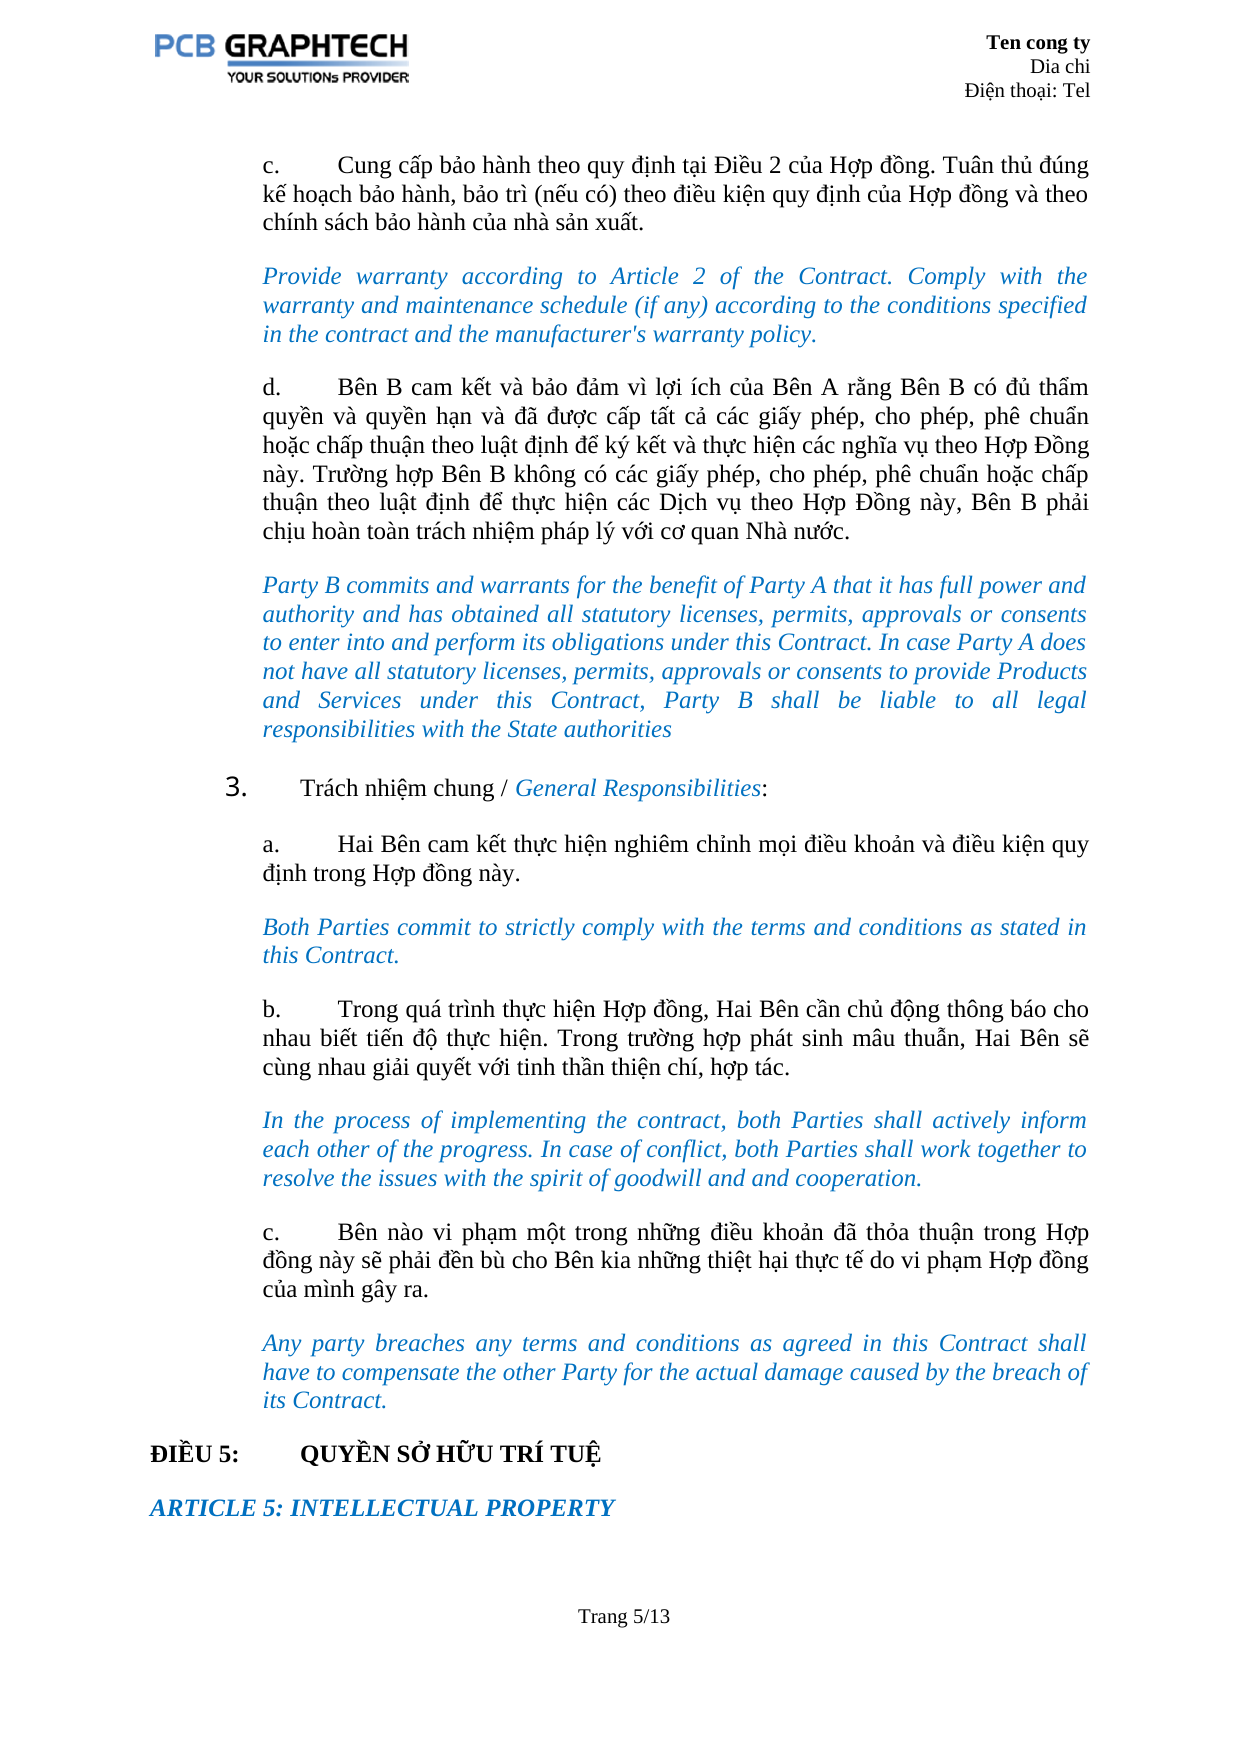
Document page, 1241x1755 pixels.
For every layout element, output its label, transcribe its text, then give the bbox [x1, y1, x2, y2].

list Trách nhiệm chung / General Responsibilities: [225, 767, 1090, 804]
list Cung cấp bảo hành theo quy định tại Điều 2 của Hợp đồng. Tuân thủ đúng kế hoạch bảo hành, bảo trì (nếu có) theo điều kiện quy định của Hợp đồng và theo chính sách bảo hành của nhà sản xuất. [262, 150, 1090, 236]
list Bên B cam kết và bảo đảm vì lợi ích của Bên A rằng Bên B có đủ thẩm quyền và quyền hạn và đã được cấp tất cả các giấy phép, cho phép, phê chuẩn hoặc chấp thuận theo luật định để ký kết và thực hiện các nghĩa vụ theo Hợp Đồng này. Trường hợp Bên B không có các giấy phép, cho phép, phê chuẩn hoặc chấp thuận theo luật định để thực hiện các Dịch vụ theo Hợp Đồng này, Bên B phải chịu hoàn toàn trách nhiệm pháp lý với cơ quan Nhà nước. [262, 372, 1090, 545]
text ARTICLE 5: INTELLECTUAL PROPERTY [150, 1493, 1090, 1522]
text ĐIỀU 5: QUYỀN SỞ HỮU TRÍ TUỆ [150, 1439, 1090, 1468]
list Hai Bên cam kết thực hiện nghiêm chỉnh mọi điều khoản và điều kiện quy định trong Hợp đồng này. [262, 829, 1090, 887]
text Provide warranty according to Article 2 of the Contract. Comply with the warranty and maintenance schedule (if any) according to the conditions specified in the contract and the manufacturer's warranty policy. [262, 261, 1090, 347]
text In the process of implementing the contract, both Parties shall actively inform each other of the progress. In case of conflict, both Parties shall work together to resolve the issues with the spirit of goodwill and and cooperation. [262, 1106, 1090, 1192]
picture [151, 26, 412, 94]
text Both Parties commit to strictly comply with the terms and conditions as stated in this Contract. [262, 912, 1090, 969]
list Bên nào vi phạm một trong những điều khoản đã thỏa thuận trong Hợp đồng này sẽ phải đền bù cho Bên kia những thiệt hại thực tế do vi phạm Hợp đồng của mình gây ra. [262, 1217, 1090, 1303]
text Party B commits and warrants for the benefit of Party A that it has full power and authority and has obtained all statutory licenses, permits, approvals or consents to enter into and perform its obligations under this Contract. In case Party A does not have all statutory licenses, permits, approvals or consents to provide Products and Services under this Contract, Party B shall be liable to all legal responsibilities with the State authorities [262, 570, 1090, 742]
text Any party breaches any terms and conditions as agreed in this Contract shall have to compensate the other Party for the actual damage caused by the breach of its Contract. [262, 1328, 1090, 1414]
list Trong quá trình thực hiện Hợp đồng, Hai Bên cần chủ động thông báo cho nhau biết tiến độ thực hiện. Trong trường hợp phát sinh mâu thuẫn, Hai Bên sẽ cùng nhau giải quyết với tinh thần thiện chí, hợp tác. [262, 994, 1090, 1081]
